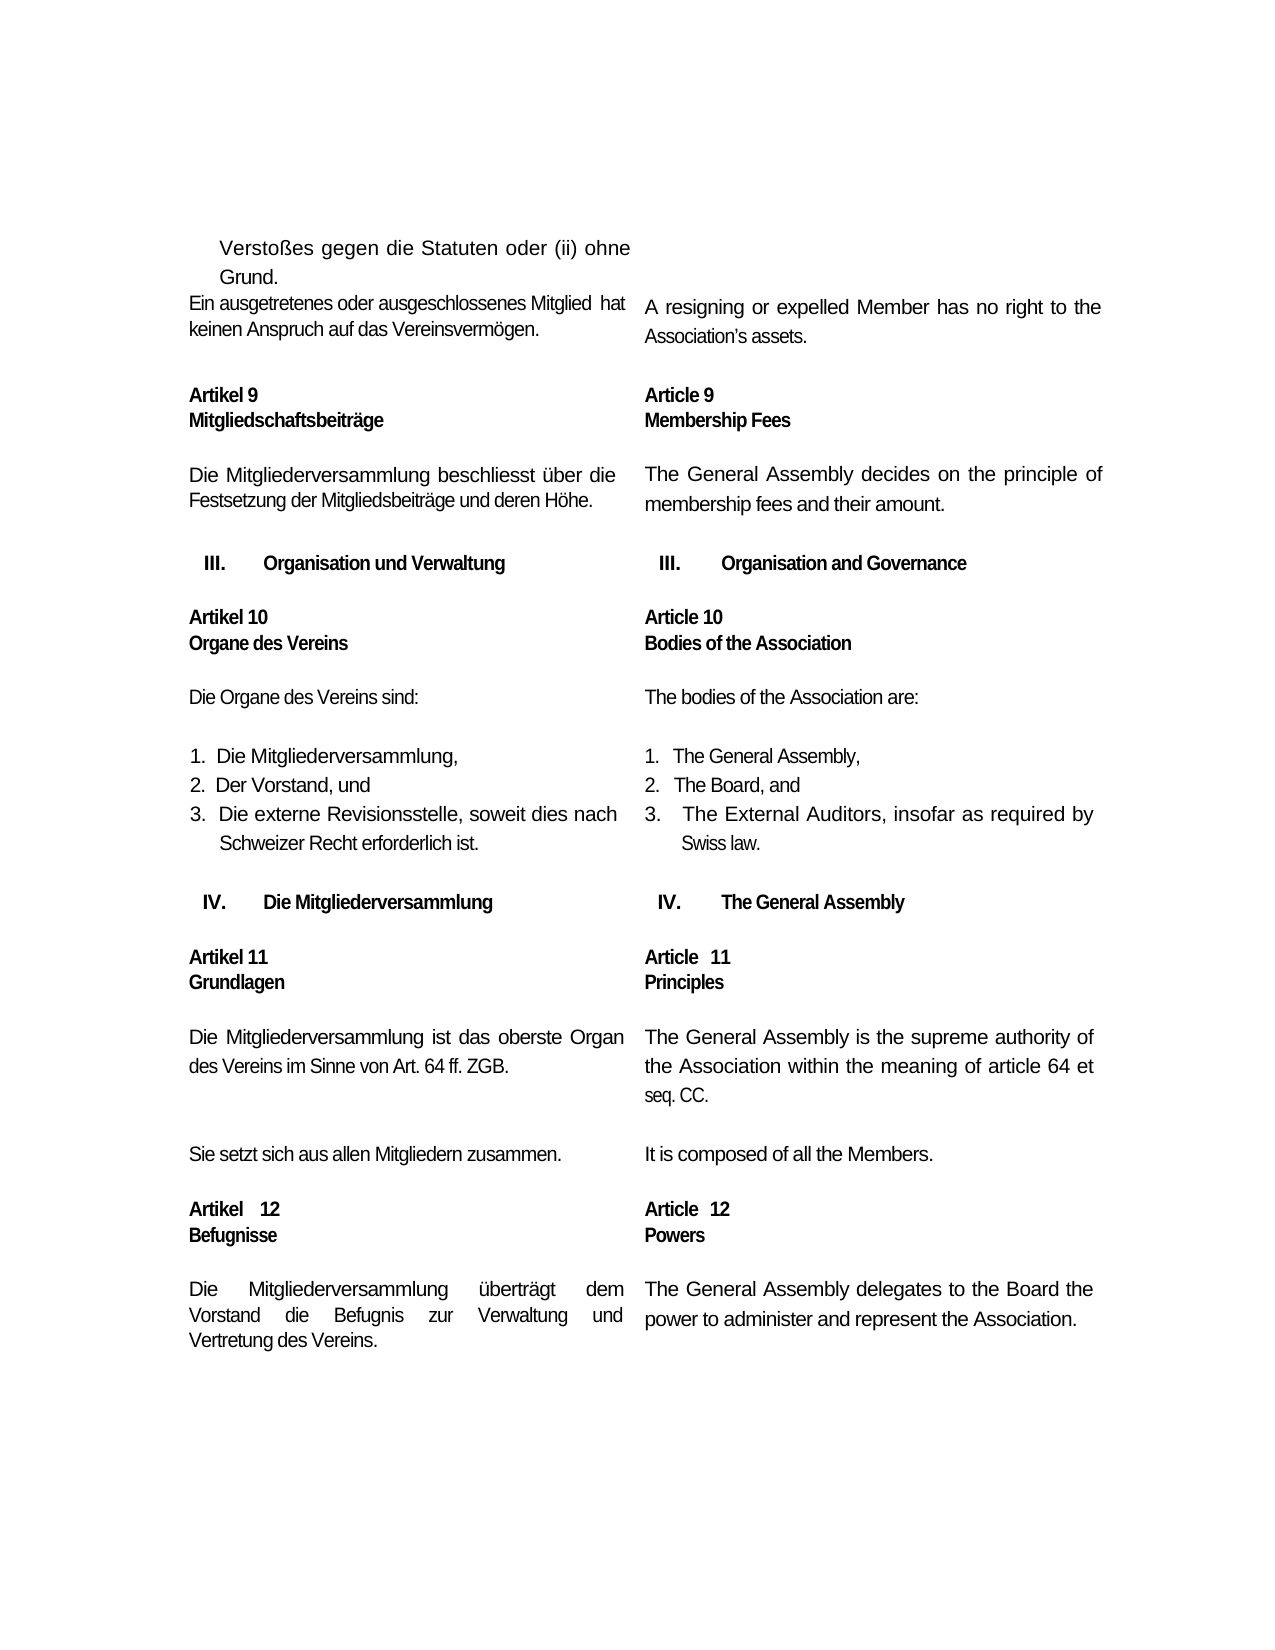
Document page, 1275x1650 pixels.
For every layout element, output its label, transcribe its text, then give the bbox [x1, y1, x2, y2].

text Sie setzt sich aus allen Mitgliedern zusammen. [188, 1142, 626, 1166]
text 1. Die Mitgliederversammlung, [189, 744, 626, 768]
text Verstoßes gegen die Statuten oder (ii) ohne Grund. [219, 232, 640, 291]
text III. Organisation und Verwaltung [204, 551, 626, 575]
text Organe des Vereins [188, 631, 626, 655]
text 2. Der Vorstand, und [189, 773, 626, 797]
text The General Assembly delegates to the Board the power to administer and represent the Association. [644, 1273, 1103, 1332]
text Article 9 [644, 383, 1257, 407]
text Bodies of the Association [644, 631, 1257, 655]
text Artikel 12 Befugnisse [188, 1196, 299, 1247]
text IV. Die Mitgliederversammlung [202, 890, 626, 914]
text Die Mitgliederversammlung überträgt dem Vorstand die Befugnis zur Verwaltung und Vertretung des Vereins. [188, 1276, 626, 1353]
text Die Mitgliederversammlung beschliesst über die Festsetzung der Mitgliedsbeiträge und deren Höhe. [188, 462, 626, 513]
text Artikel 11 Grundlagen [188, 944, 307, 995]
text Ein ausgetretenes oder ausgeschlossenes Mitglied hat keinen Anspruch auf das Vereinsvermögen. [188, 291, 626, 341]
text Article 12 Powers [644, 1196, 744, 1247]
text The General Assembly is the supreme authority of the Association within the meaning of article 64 et seq. CC. [644, 1021, 1103, 1109]
text The General Assembly decides on the principle of membership fees and their amount. [644, 458, 1103, 517]
text It is composed of all the Members. [644, 1143, 1257, 1167]
text 3. The External Auditors, insofar as required by Swiss law. [644, 798, 1103, 857]
text Artikel 10 [188, 606, 626, 629]
text Article 10 [644, 606, 1257, 629]
text Artikel 9 [188, 383, 626, 407]
text III. Organisation and Governance [659, 551, 1257, 575]
text The bodies of the Association are: [644, 686, 1257, 709]
text IV. The General Assembly [657, 891, 1257, 914]
text Die Mitgliederversammlung ist das oberste Organ des Vereins im Sinne von Art. 64 ff. ZGB. [188, 1021, 626, 1079]
text Mitgliedschaftsbeiträge [188, 408, 626, 432]
text Article 11 Principles [644, 944, 746, 995]
text 2. The Board, and [644, 773, 1257, 797]
text 3. Die externe Revisionsstelle, soweit dies nach Schweizer Recht erforderlich ist. [189, 798, 626, 857]
text Die Organe des Vereins sind: [188, 686, 626, 709]
text 1. The General Assembly, [644, 744, 1257, 768]
text A resigning or expelled Member has no right to the Association’s assets. [644, 291, 1103, 349]
text Membership Fees [644, 408, 1257, 432]
